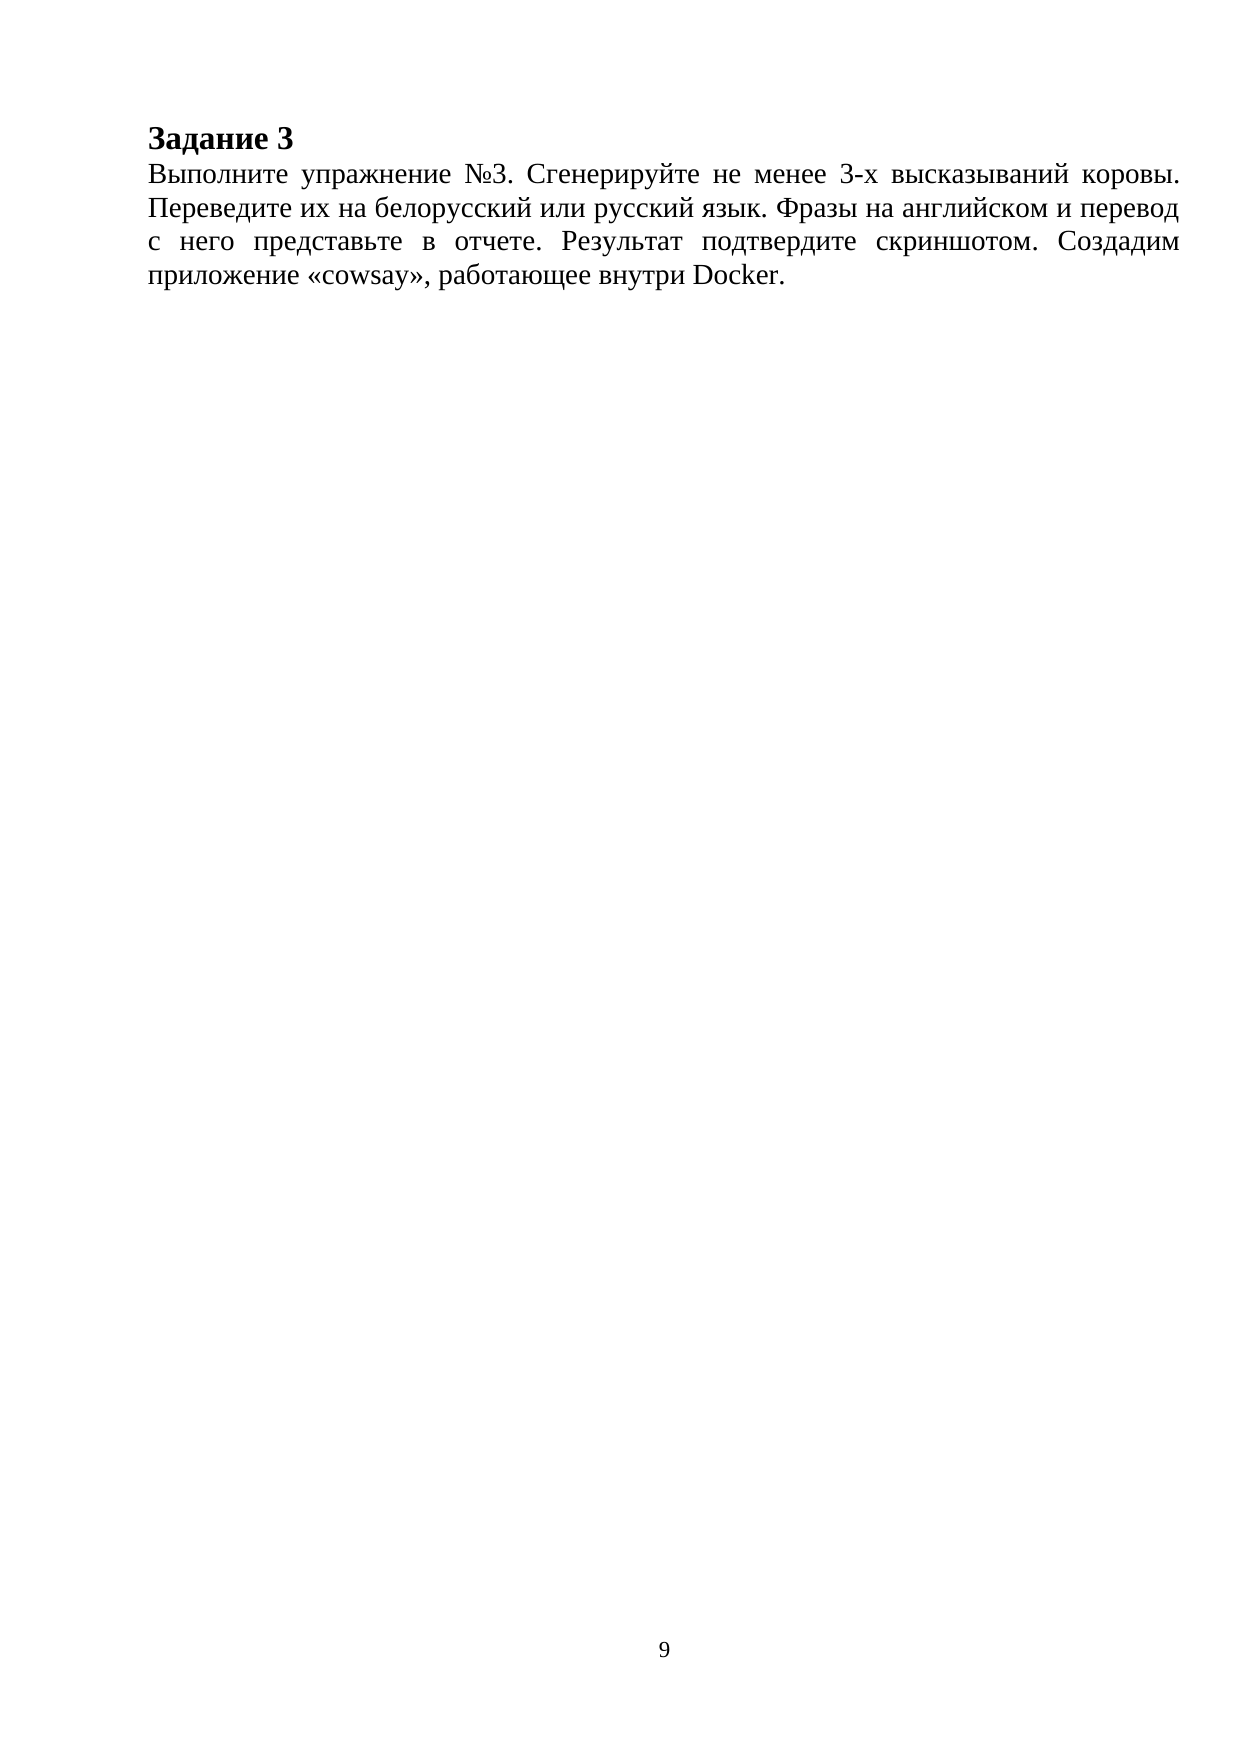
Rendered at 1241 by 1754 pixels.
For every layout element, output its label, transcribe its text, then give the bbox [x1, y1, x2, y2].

text Выполните упражнение №3. Сгенерируйте не менее 3-х высказываний коровы. Переведите их на белорусский или русский язык. Фразы на английском и перевод с него представьте в отчете. Результат подтвердите скриншотом. Создадим приложение «cowsay», работающее внутри Docker. [148, 156, 1181, 291]
text Задание 3 [148, 118, 1181, 156]
